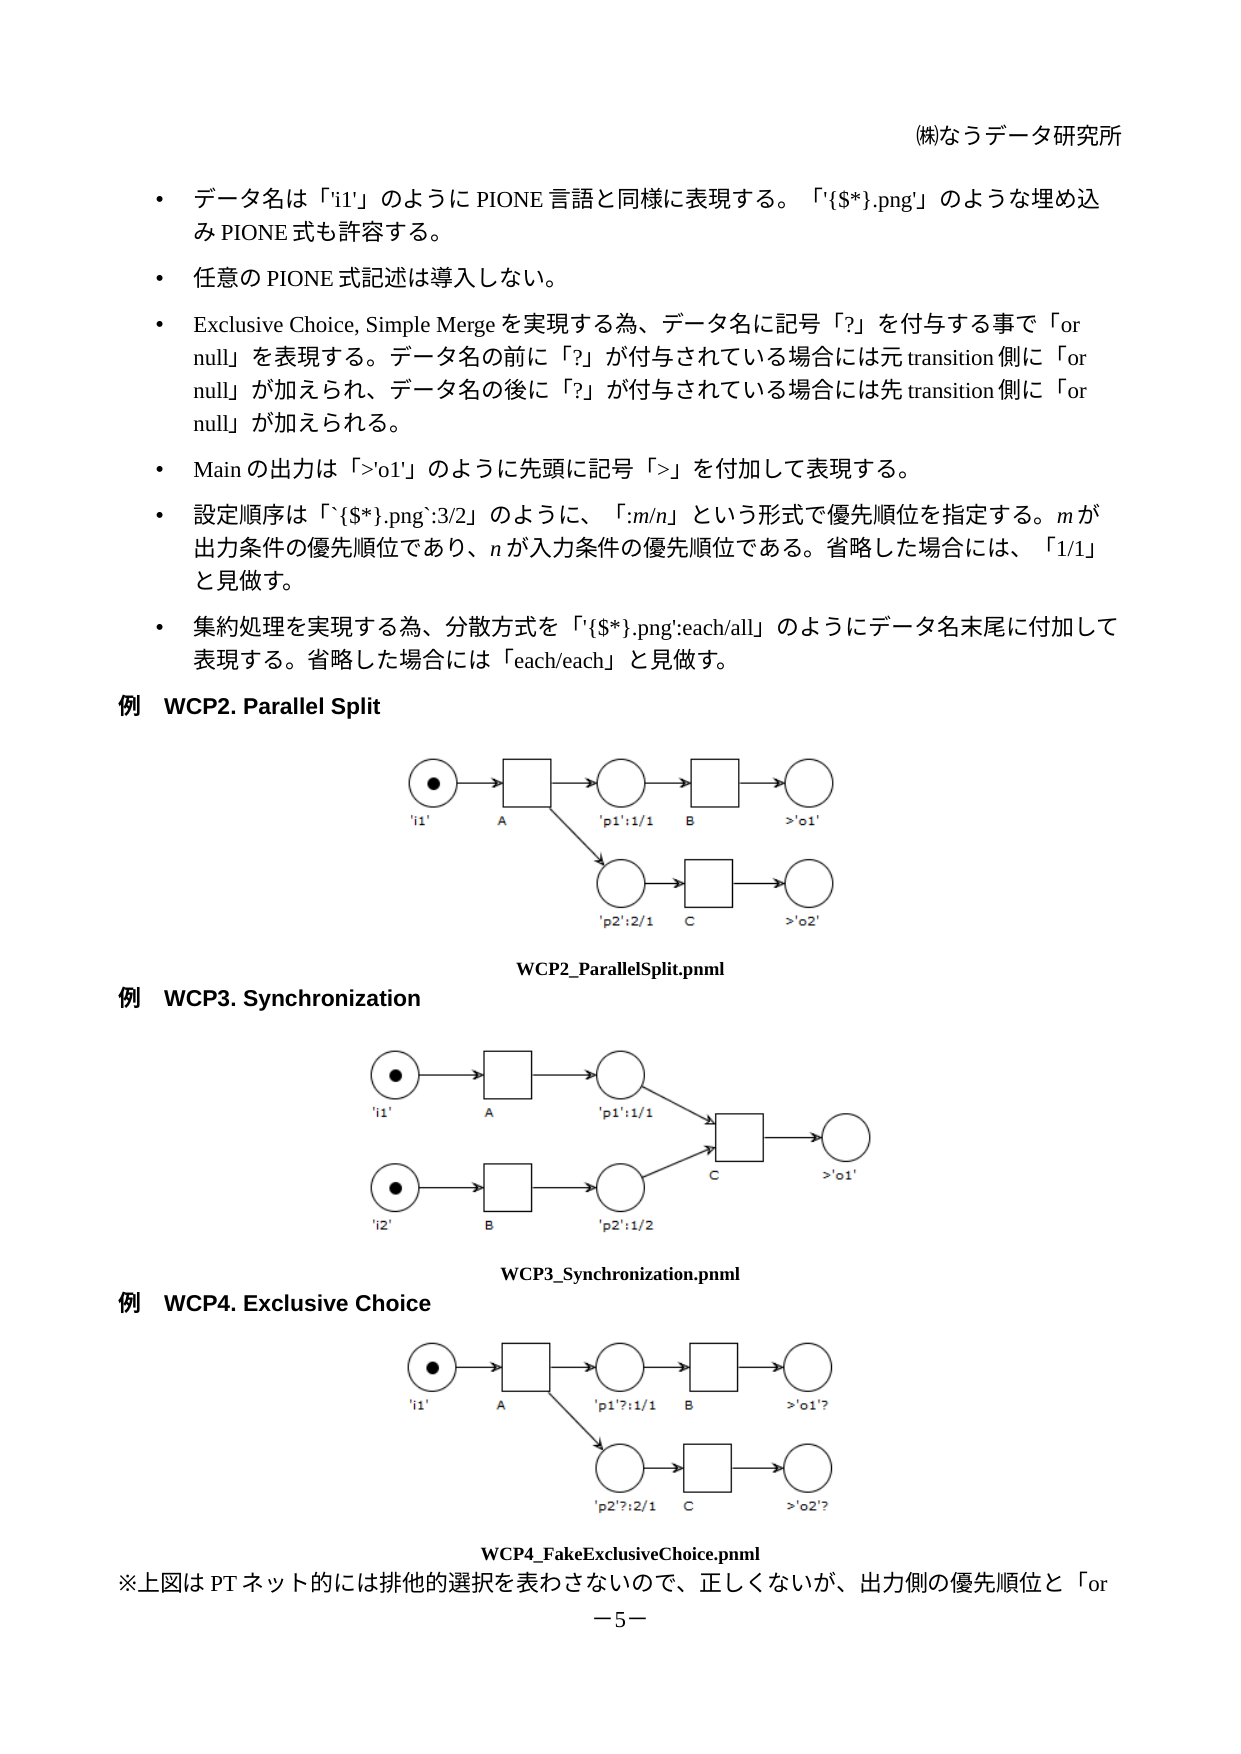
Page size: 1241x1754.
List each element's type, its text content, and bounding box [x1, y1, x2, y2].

subtitle 例 WCP4. Exclusive Choice [118, 1284, 1122, 1318]
subtitle WCP2_ParallelSplit.pnml [118, 733, 1122, 980]
picture [357, 1037, 883, 1251]
subtitle 例 WCP3. Synchronization [118, 980, 1122, 1013]
subtitle 例 WCP2. Parallel Split [118, 688, 1122, 721]
list Exclusive Choice, Simple Mergeを実現する為、データ名に記号「?」を付与する事で「or null」を表現する。データ名の前に「?」が付与されている場合には元transition側に「or null」が加えられ、データ名の後に「?」が付与されている場合には先transition側に「or null」が加えられる。 [156, 306, 1122, 438]
list 集約処理を実現する為、分散方式を「'{$*}.png':each/all」のようにデータ名末尾に付加して表現する。省略した場合には「each/each」と見做す。 [156, 609, 1122, 675]
picture [395, 745, 845, 947]
picture [394, 1330, 846, 1532]
list 設定順序は「`{$*}.png`:3/2」のように、「:m/n」という形式で優先順位を指定する。mが出力条件の優先順位であり、nが入力条件の優先順位である。省略した場合には、「1/1」と見做す。 [156, 497, 1122, 596]
text ※上図はPTネット的には排他的選択を表わさないので、正しくないが、出力側の優先順位と「or [118, 1565, 1122, 1598]
list 任意のPIONE式記述は導入しない。 [156, 260, 1122, 293]
list Mainの出力は「>'o1'」のように先頭に記号「>」を付加して表現する。 [156, 451, 1122, 484]
subtitle WCP4_FakeExclusiveChoice.pnml [118, 1330, 1122, 1565]
list データ名は「'i1'」のようにPIONE言語と同様に表現する。「'{$*}.png'」のような埋め込みPIONE式も許容する。 [156, 181, 1122, 247]
subtitle WCP3_Synchronization.pnml [118, 1026, 1122, 1284]
